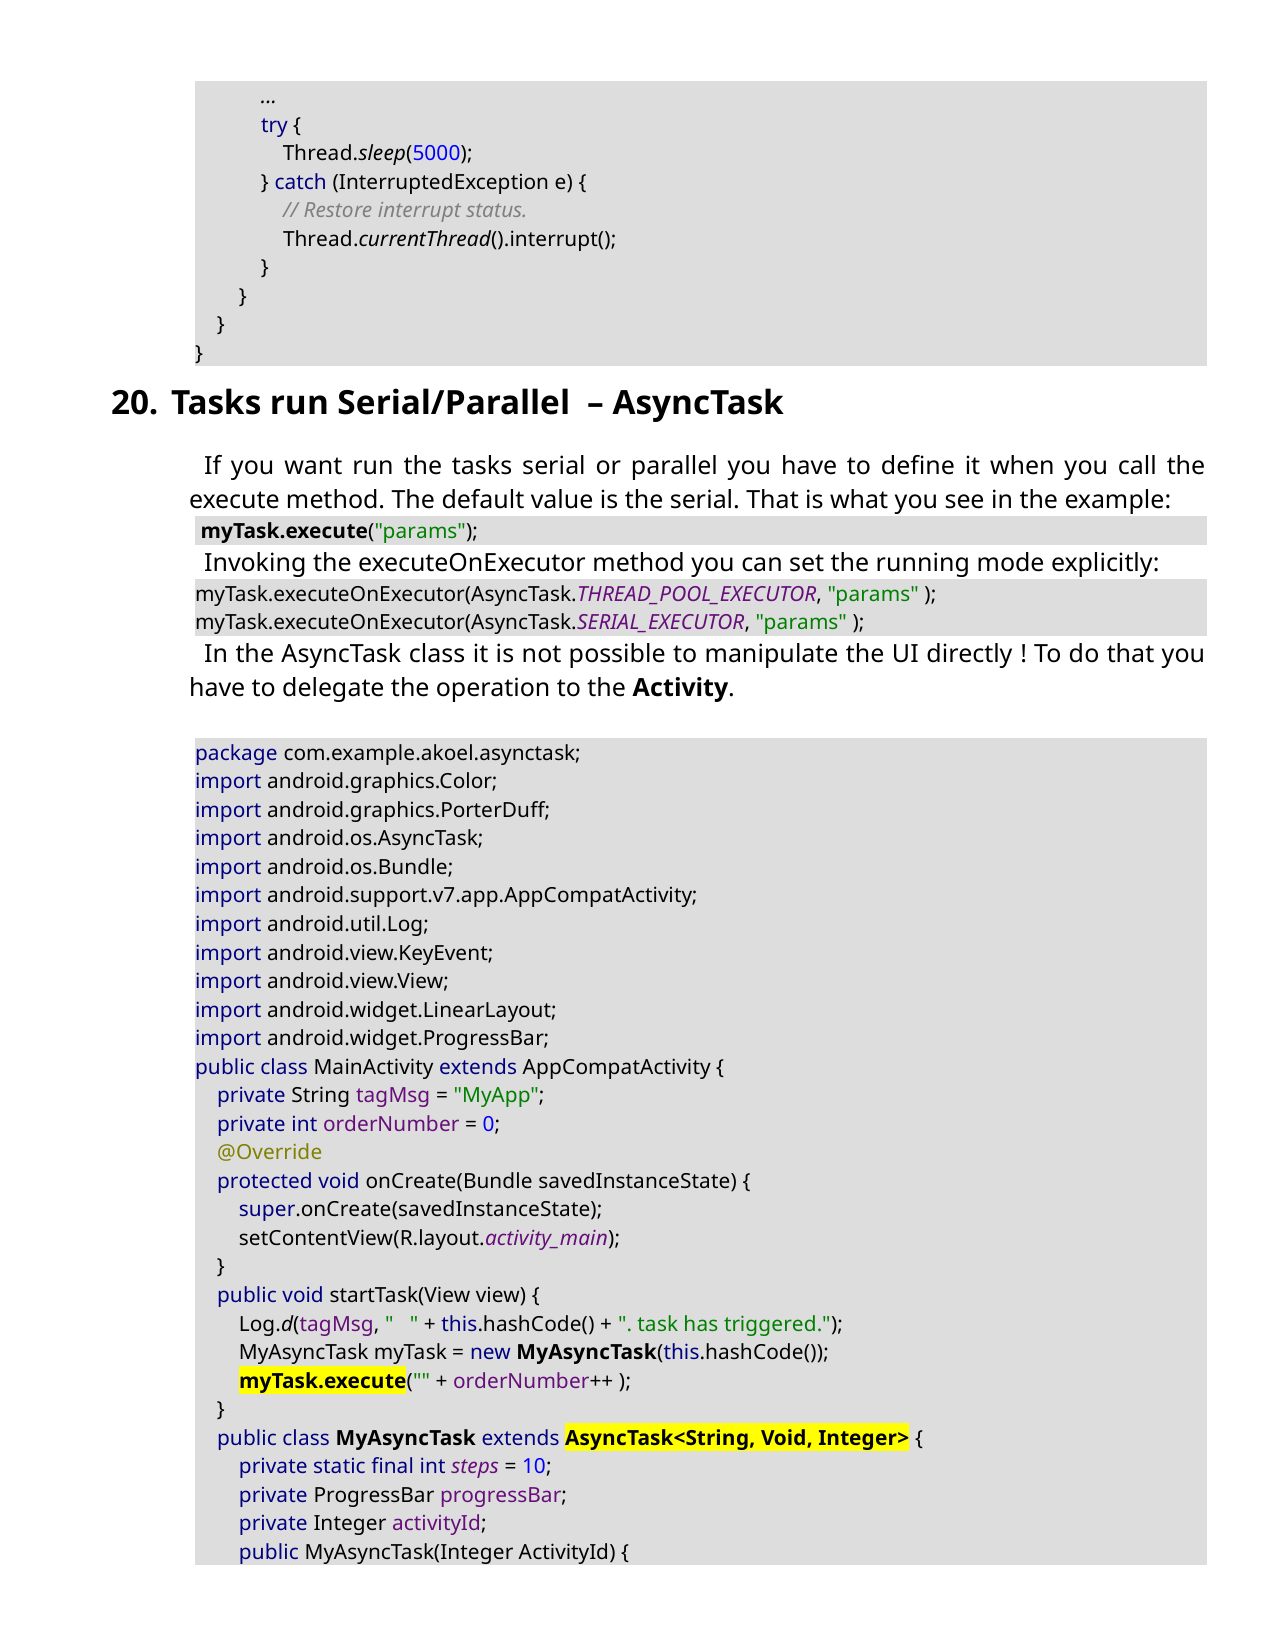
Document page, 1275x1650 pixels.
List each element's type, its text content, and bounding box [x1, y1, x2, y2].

text public void startTask(View view) { [195, 1280, 1207, 1308]
text public class MainActivity extends AppCompatActivity { [195, 1052, 1207, 1080]
text } [195, 309, 1207, 338]
text try { [195, 109, 1207, 138]
text } [195, 1394, 1207, 1423]
text } [195, 338, 1207, 366]
text Invoking the executeOnExecutor method you can set the running mode explicitly: [189, 545, 1207, 579]
text } [195, 281, 1207, 309]
text import android.view.KeyEvent; [195, 937, 1207, 966]
text } [195, 1251, 1207, 1280]
text public MyAsyncTask(Integer ActivityId) { [195, 1537, 1207, 1565]
text import android.graphics.Color; [195, 766, 1207, 795]
text myTask.executeOnExecutor(AsyncTask.SERIAL_EXECUTOR, "params" ); [195, 607, 1207, 636]
text super.onCreate(savedInstanceState); [195, 1194, 1207, 1223]
text myTask.execute("params"); [195, 516, 1207, 545]
text Thread.currentThread().interrupt(); [195, 224, 1207, 252]
text public class MyAsyncTask extends AsyncTask<String, Void, Integer> { [195, 1423, 1207, 1451]
text private int orderNumber = 0; [195, 1109, 1207, 1137]
text If you want run the tasks serial or parallel you have to define it when you call the execute method. The default value is the serial. That is what you see in the example: [189, 448, 1207, 516]
subtitle Tasks run Serial/Parallel – AsyncTask [111, 378, 1207, 424]
text import android.support.v7.app.AppCompatActivity; [195, 880, 1207, 909]
text private static final int steps = 10; [195, 1451, 1207, 1480]
text package com.example.akoel.asynctask; [195, 738, 1207, 766]
text import android.graphics.PorterDuff; [195, 795, 1207, 823]
text // Restore interrupt status. [195, 195, 1207, 224]
text ... [195, 81, 1207, 109]
text private String tagMsg = "MyApp"; [195, 1080, 1207, 1109]
text import android.view.View; [195, 966, 1207, 994]
text } catch (InterruptedException e) { [195, 167, 1207, 195]
text import android.os.AsyncTask; [195, 823, 1207, 852]
text In the AsyncTask class it is not possible to manipulate the UI directly ! To do that you have to delegate the operation to the Activity. [189, 636, 1207, 704]
text myTask.executeOnExecutor(AsyncTask.THREAD_POOL_EXECUTOR, "params" ); [195, 579, 1207, 607]
text } [195, 252, 1207, 281]
text private ProgressBar progressBar; [195, 1480, 1207, 1508]
text setContentView(R.layout.activity_main); [195, 1223, 1207, 1251]
text import android.util.Log; [195, 909, 1207, 937]
text import android.widget.ProgressBar; [195, 1023, 1207, 1052]
text MyAsyncTask myTask = new MyAsyncTask(this.hashCode()); [195, 1337, 1207, 1366]
text import android.os.Bundle; [195, 852, 1207, 880]
text Log.d(tagMsg, " " + this.hashCode() + ". task has triggered."); [195, 1308, 1207, 1337]
text Thread.sleep(5000); [195, 138, 1207, 167]
text @Override [195, 1137, 1207, 1166]
text myTask.execute("" + orderNumber++ ); [195, 1366, 1207, 1394]
text private Integer activityId; [195, 1508, 1207, 1537]
text protected void onCreate(Bundle savedInstanceState) { [195, 1166, 1207, 1194]
text import android.widget.LinearLayout; [195, 994, 1207, 1023]
